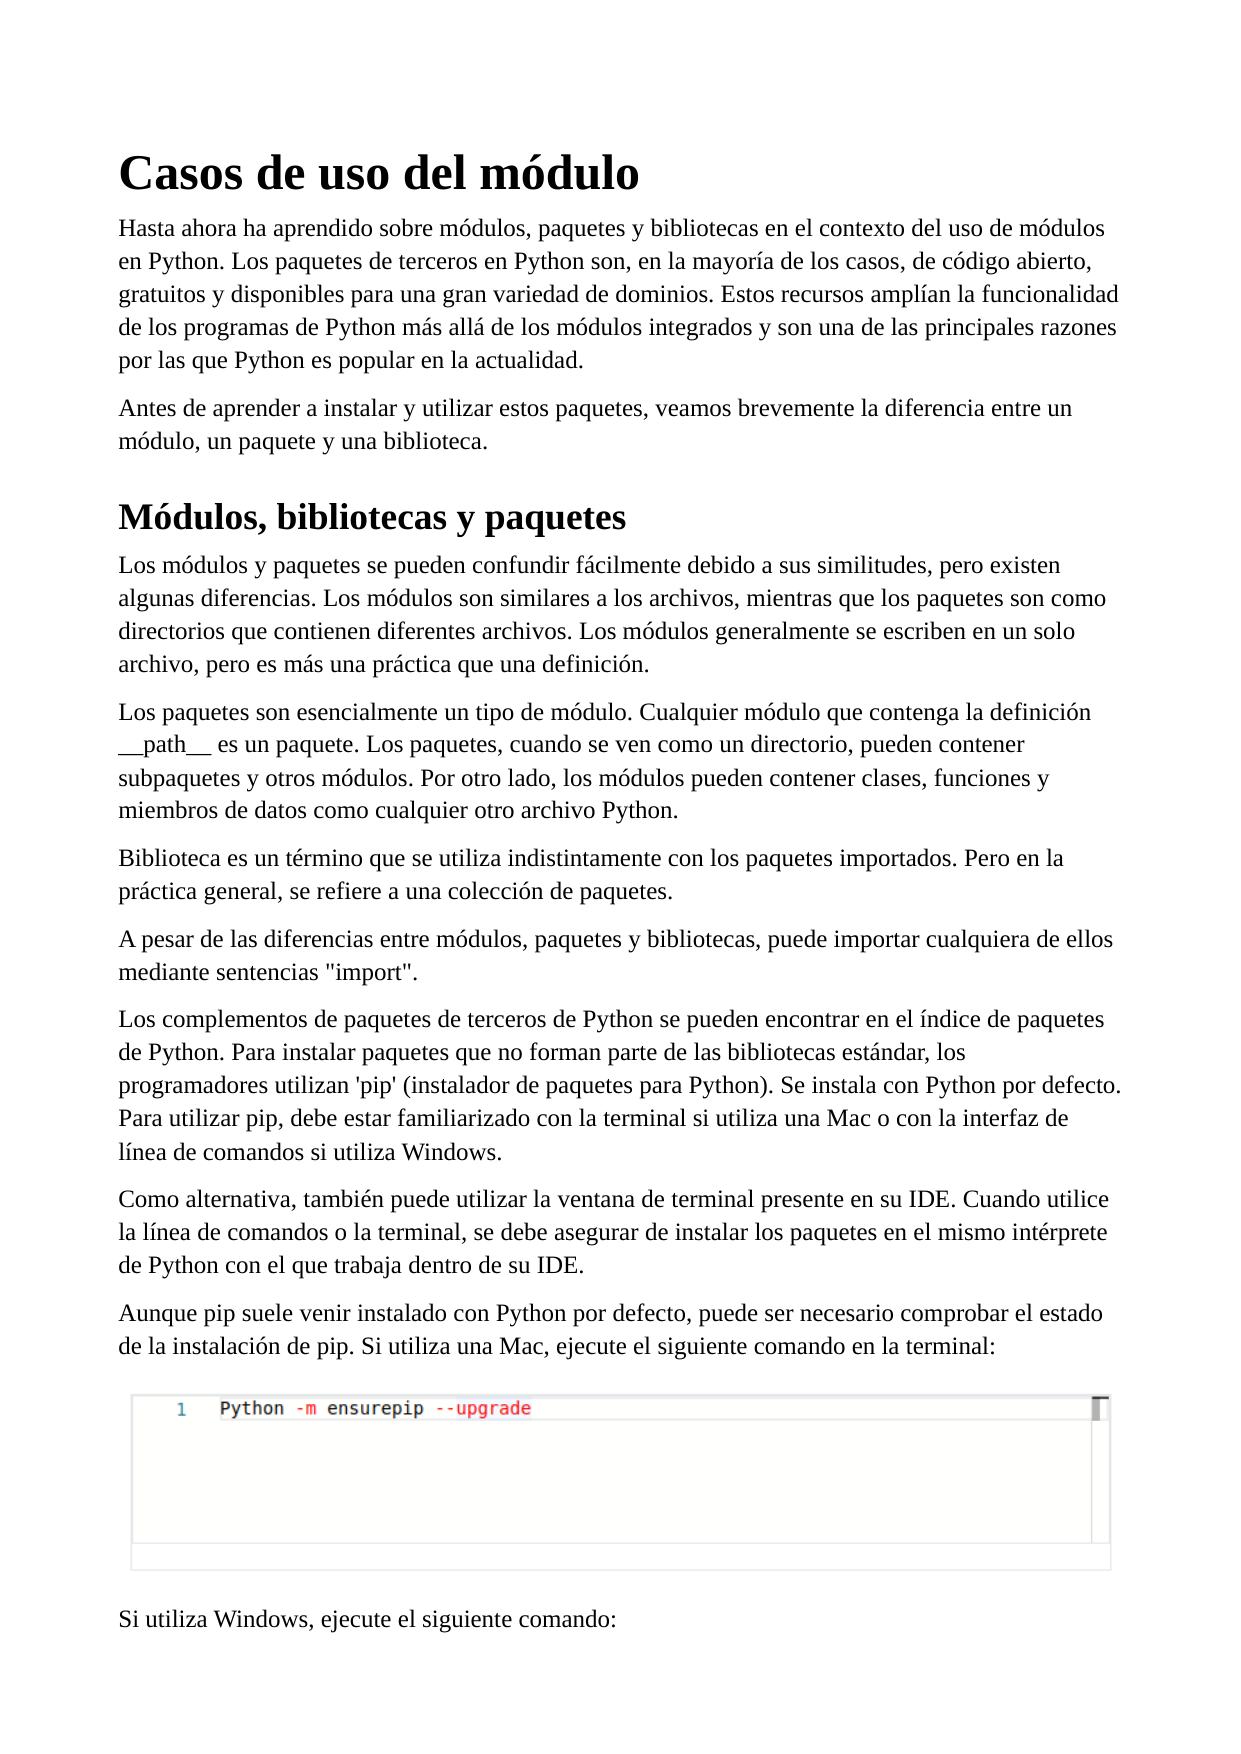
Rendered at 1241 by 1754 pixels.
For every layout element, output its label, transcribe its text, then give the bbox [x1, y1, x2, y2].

text Los módulos y paquetes se pueden confundir fácilmente debido a sus similitudes, pero existen algunas diferencias. Los módulos son similares a los archivos, mientras que los paquetes son como directorios que contienen diferentes archivos. Los módulos generalmente se escriben en un solo archivo, pero es más una práctica que una definición. [118, 550, 1122, 678]
text Como alternativa, también puede utilizar la ventana de terminal presente en su IDE. Cuando utilice la línea de comandos o la terminal, se debe asegurar de instalar los paquetes en el mismo intérprete de Python con el que trabaja dentro de su IDE. [118, 1184, 1122, 1279]
subtitle Módulos, bibliotecas y paquetes [118, 494, 1122, 537]
text Si utiliza Windows, ejecute el siguiente comando: [118, 1604, 1122, 1633]
text A pesar de las diferencias entre módulos, paquetes y bibliotecas, puede importar cualquiera de ellos mediante sentencias "import". [118, 924, 1122, 986]
text Aunque pip suele venir instalado con Python por defecto, puede ser necesario comprobar el estado de la instalación de pip. Si utiliza una Mac, ejecute el siguiente comando en la terminal: [118, 1298, 1122, 1359]
text Hasta ahora ha aprendido sobre módulos, paquetes y bibliotecas en el contexto del uso de módulos en Python. Los paquetes de terceros en Python son, en la mayoría de los casos, de código abierto, gratuitos y disponibles para una gran variedad de dominios. Estos recursos amplían la funcionalidad de los programas de Python más allá de los módulos integrados y son una de las principales razones por las que Python es popular en la actualidad. [118, 213, 1122, 374]
subtitle Casos de uso del módulo [118, 143, 1122, 201]
text Antes de aprender a instalar y utilizar estos paquetes, veamos brevemente la diferencia entre un módulo, un paquete y una biblioteca. [118, 393, 1122, 454]
text Los complementos de paquetes de terceros de Python se pueden encontrar en el índice de paquetes de Python. Para instalar paquetes que no forman parte de las bibliotecas estándar, los programadores utilizan 'pip' (instalador de paquetes para Python). Se instala con Python por defecto. Para utilizar pip, debe estar familiarizado con la terminal si utiliza una Mac o con la interfaz de línea de comandos si utiliza Windows. [118, 1004, 1122, 1165]
picture [118, 1380, 1123, 1576]
text Biblioteca es un término que se utiliza indistintamente con los paquetes importados. Pero en la práctica general, se refiere a una colección de paquetes. [118, 843, 1122, 905]
text Los paquetes son esencialmente un tipo de módulo. Cualquier módulo que contenga la definición __path__ es un paquete. Los paquetes, cuando se ven como un directorio, pueden contener subpaquetes y otros módulos. Por otro lado, los módulos pueden contener clases, funciones y miembros de datos como cualquier otro archivo Python. [118, 697, 1122, 824]
